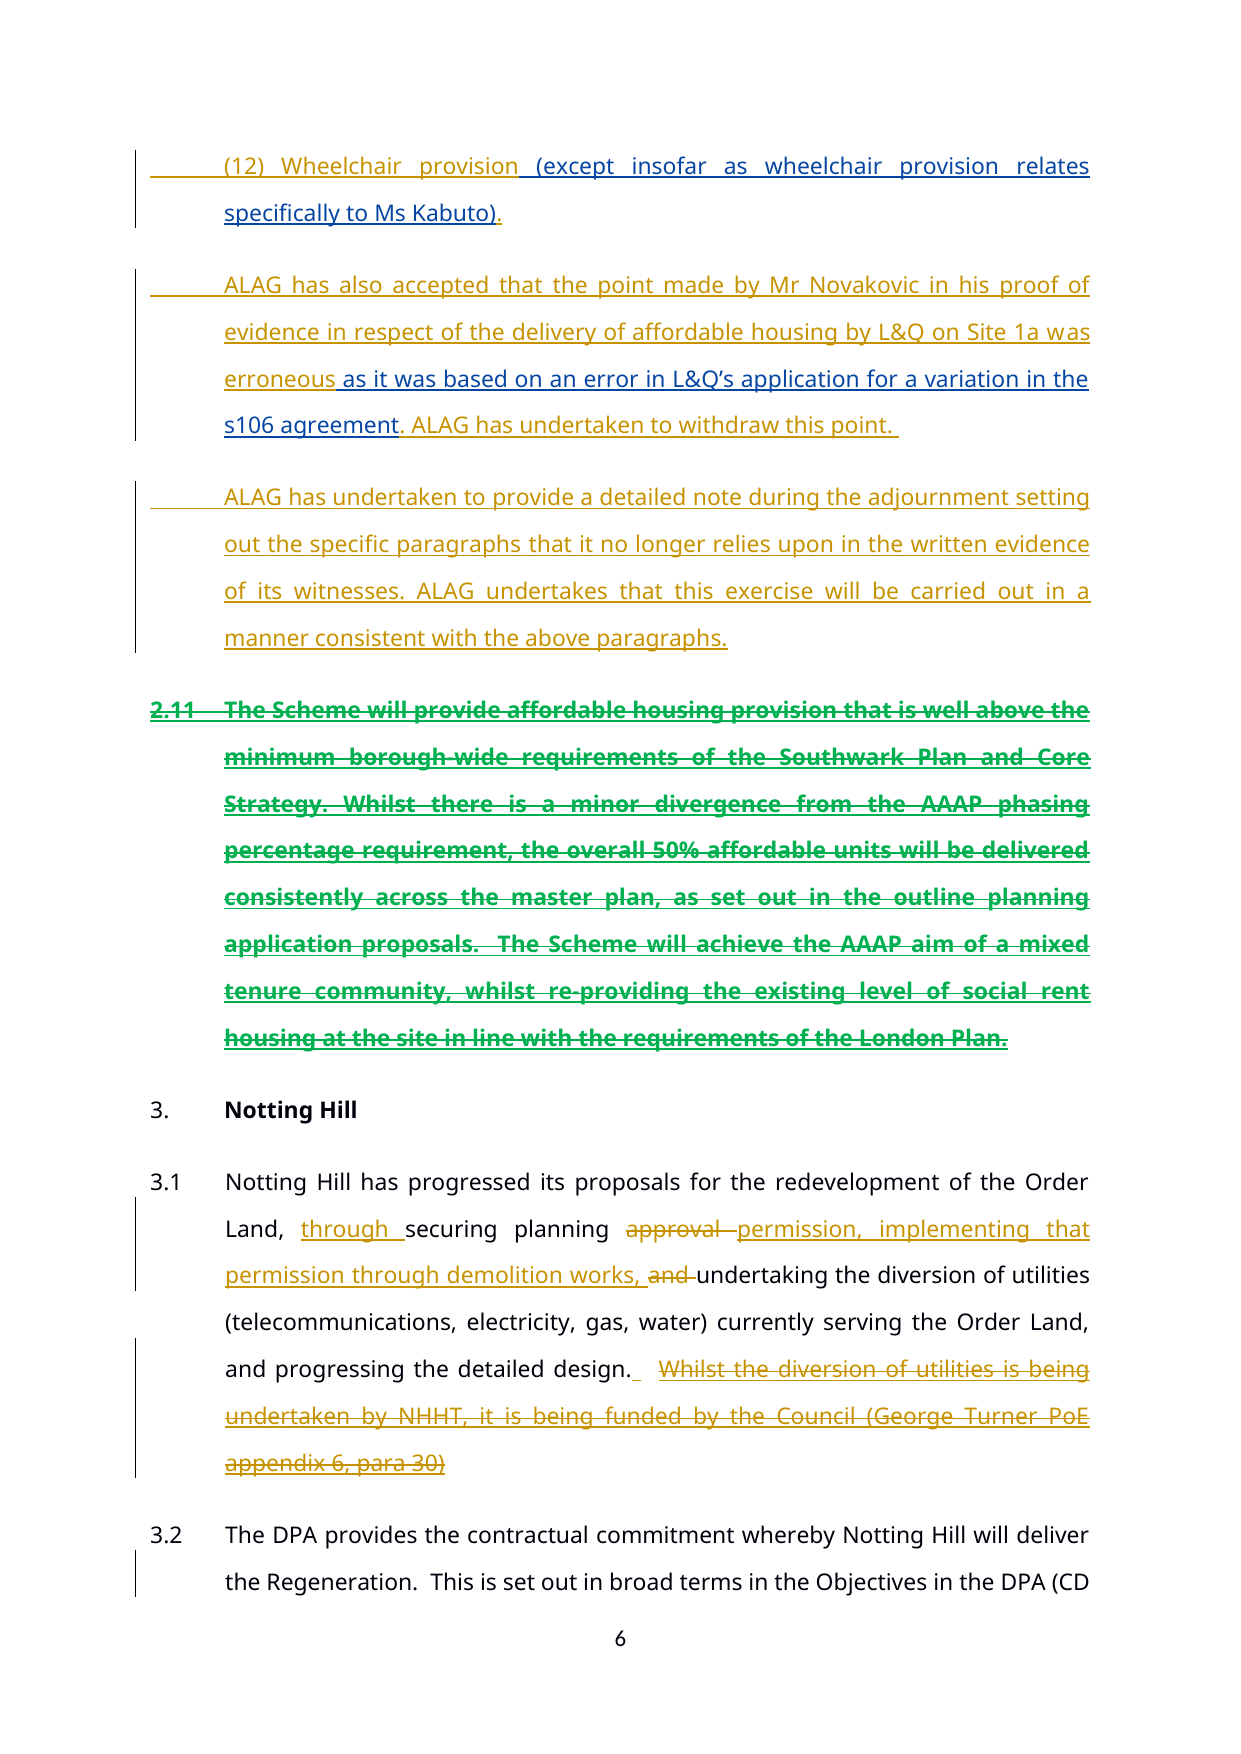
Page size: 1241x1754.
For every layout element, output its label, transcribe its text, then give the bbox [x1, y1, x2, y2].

text 3.2 The DPA provides the contractual commitment whereby Notting Hill will deliver the Regeneration. This is set out in broad terms in the Objectives in the DPA (CD68A at clause 2) and the minimum requirements in Schedule 3, with the mechanism for delivery being set out in clauses 4 and 5. There have been a series of variations to the DPA since it was signed of, a summary of which is found at CD69. [150, 1519, 1090, 1597]
text 3.1 Notting Hill has progressed its proposals for the redevelopment of the Order Land, through securing planning permission, implementing that permission through demolition works, undertaking the diversion of utilities (telecommunications, electricity, gas, water) currently serving the Order Land, and progressing the detailed design. [150, 1166, 1090, 1478]
text 2.11 The Scheme will provide affordable housing provision that is well above the minimum borough-wide requirements of the Southwark Plan and Core Strategy. Whilst there is a minor divergence from the AAAP phasing percentage requirement, the overall 50% affordable units will be delivered consistently across the master plan, as set out in the outline planning application proposals. The Scheme will achieve the AAAP aim of a mixed tenure community, whilst re-providing the existing level of social rent housing at the site in line with the requirements of the London Plan. [150, 722, 1090, 1053]
text 2.11 The Scheme will provide affordable housing provision that is well above the minimum borough-wide requirements of the Southwark Plan and Core Strategy. Whilst there is a minor divergence from the AAAP phasing percentage requirement, the overall 50% affordable units will be delivered consistently across the master plan, as set out in the outline planning application proposals. The Scheme will achieve the AAAP aim of a mixed tenure community, whilst re-providing the existing level of social rent housing at the site in line with the requirements of the London Plan. [150, 694, 1090, 711]
text specifically to Ms Kabuto). [150, 178, 1090, 228]
text 3. Notting Hill [150, 1094, 1090, 1125]
text evidence in respect of the delivery of affordable housing by L&Q on Site 1a was erroneous as it was based on an error in L&Q’s application for a variation in the s106 agreement. ALAG has undertaken to withdraw this point. [150, 297, 1090, 441]
text out the specific paragraphs that it no longer relies upon in the written evidence of its witnesses. ALAG undertakes that this exercise will be carried out in a manner consistent with the above paragraphs. [150, 509, 1090, 653]
text ALAG has undertaken to provide a detailed note during the adjournment setting [150, 481, 1090, 508]
text ALAG has also accepted that the point made by Mr Novakovic in his proof of [150, 269, 1090, 295]
text (12) Wheelchair provision (except insofar as wheelchair provision relates [150, 150, 1090, 176]
